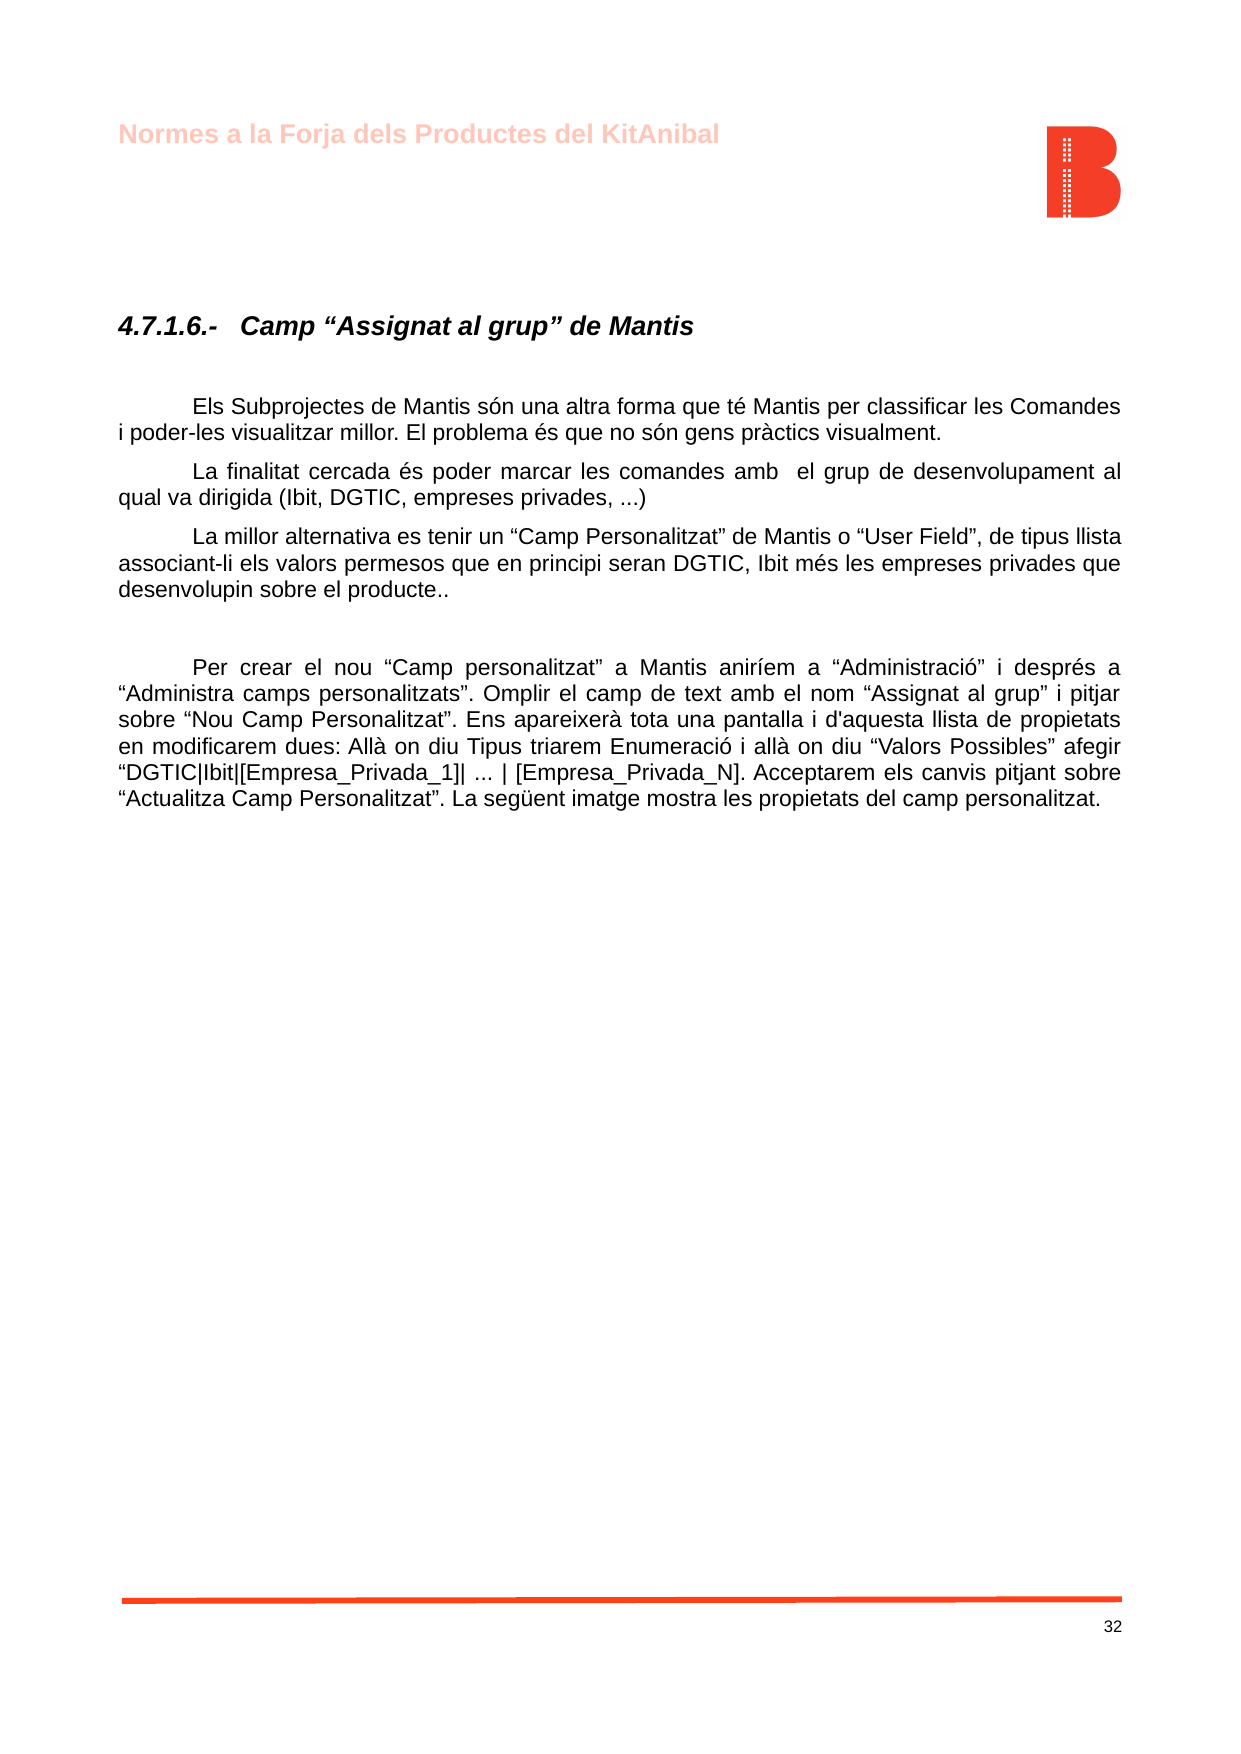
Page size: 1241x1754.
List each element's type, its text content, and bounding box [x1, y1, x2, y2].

subtitle Camp “Assignat al grup” de Mantis [118, 310, 1122, 341]
text La finalitat cercada és poder marcar les comandes amb el grup de desenvolupament al qual va dirigida (Ibit, DGTIC, empreses privades, ...) [118, 458, 1122, 511]
text Per crear el nou “Camp personalitzat” a Mantis aniríem a “Administració” i després a “Administra camps personalitzats”. Omplir el camp de text amb el nom “Assignat al grup” i pitjar sobre “Nou Camp Personalitzat”. Ens apareixerà tota una pantalla i d'aquesta llista de propietats en modificarem dues: Allà on diu Tipus triarem Enumeració i allà on diu “Valors Possibles” afegir “DGTIC|Ibit|[Empresa_Privada_1]| ... | [Empresa_Privada_N]. Acceptarem els canvis pitjant sobre “Actualitza Camp Personalitzat”. La següent imatge mostra les propietats del camp personalitzat. [118, 653, 1122, 812]
picture [1036, 124, 1130, 221]
text La millor alternativa es tenir un “Camp Personalitzat” de Mantis o “User Field”, de tipus llista associant-li els valors permesos que en principi seran DGTIC, Ibit més les empreses privades que desenvolupin sobre el producte.. [118, 523, 1122, 602]
text Els Subprojectes de Mantis són una altra forma que té Mantis per classificar les Comandes i poder-les visualitzar millor. El problema és que no són gens pràctics visualment. [118, 393, 1122, 445]
